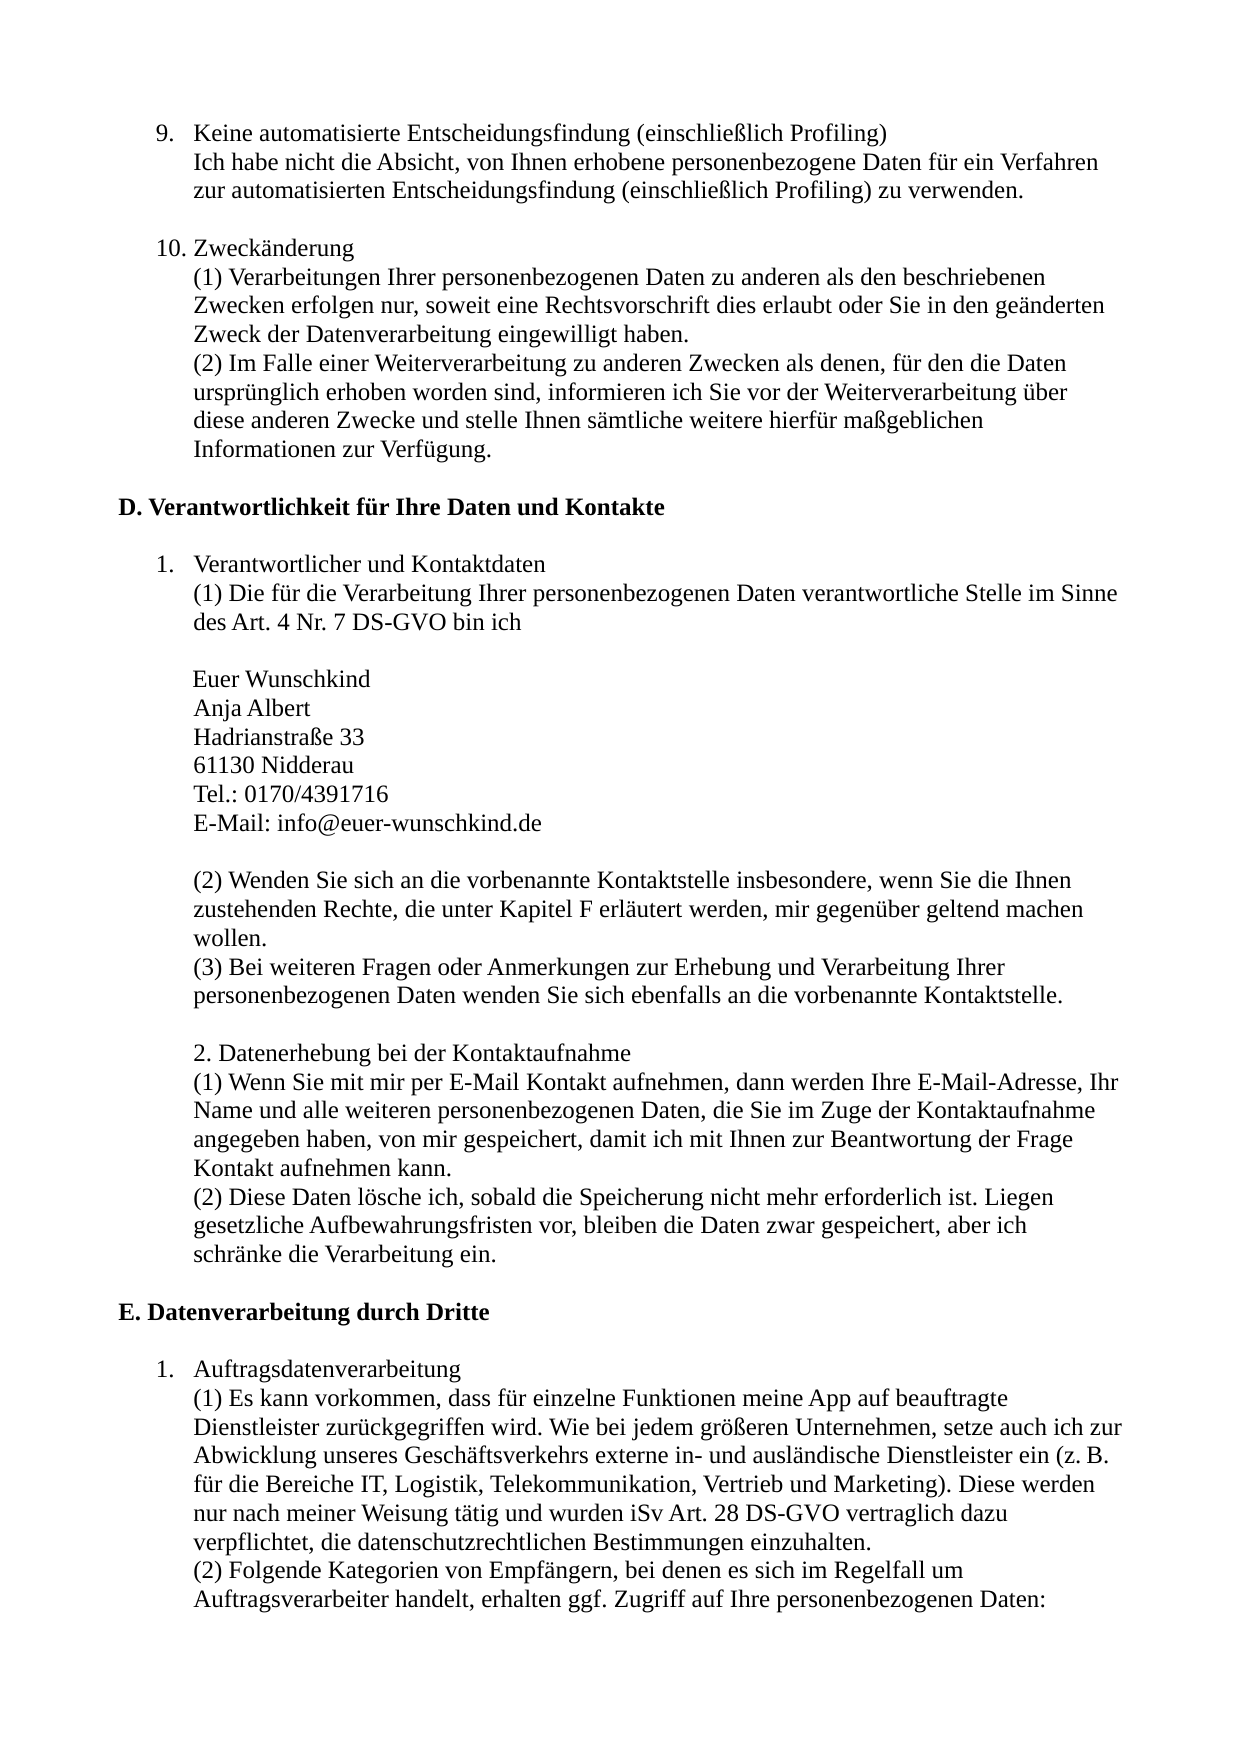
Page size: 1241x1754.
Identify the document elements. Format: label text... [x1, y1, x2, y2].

list Anja Albert [156, 693, 1122, 722]
list 61130 Nidderau [156, 751, 1122, 779]
list (1) Verarbeitungen Ihrer personenbezogenen Daten zu anderen als den beschriebenen Zwecken erfolgen nur, soweit eine Rechtsvorschrift dies erlaubt oder Sie in den geänderten Zweck der Datenverarbeitung eingewilligt haben. [156, 262, 1122, 348]
list (3) Bei weiteren Fragen oder Anmerkungen zur Erhebung und Verarbeitung Ihrer personenbezogenen Daten wenden Sie sich ebenfalls an die vorbenannte Kontaktstelle. [156, 952, 1122, 1009]
list Tel.: 0170/4391716 [156, 779, 1122, 808]
text Euer Wunschkind [118, 664, 1122, 693]
list (2) Im Falle einer Weiterverarbeitung zu anderen Zwecken als denen, für den die Daten ursprünglich erhoben worden sind, informieren ich Sie vor der Weiterverarbeitung über diese anderen Zwecke und stelle Ihnen sämtliche weitere hierfür maßgeblichen Informationen zur Verfügung. [156, 348, 1122, 463]
list (1) Die für die Verarbeitung Ihrer personenbezogenen Daten verantwortliche Stelle im Sinne des Art. 4 Nr. 7 DS-GVO bin ich [156, 578, 1122, 636]
list Keine automatisierte Entscheidungsfindung (einschließlich Profiling) [156, 118, 1122, 147]
list (1) Es kann vorkommen, dass für einzelne Funktionen meine App auf beauftragte Dienstleister zurückgegriffen wird. Wie bei jedem größeren Unternehmen, setze auch ich zur Abwicklung unseres Geschäftsverkehrs externe in- und ausländische Dienstleister ein (z. B. für die Bereiche IT, Logistik, Telekommunikation, Vertrieb und Marketing). Diese werden nur nach meiner Weisung tätig und wurden iSv Art. 28 DS-GVO vertraglich dazu verpflichtet, die datenschutzrechtlichen Bestimmungen einzuhalten. [156, 1383, 1122, 1556]
list Hadrianstraße 33 [156, 722, 1122, 751]
text D. Verantwortlichkeit für Ihre Daten und Kontakte [118, 492, 1122, 521]
list Verantwortlicher und Kontaktdaten [156, 549, 1122, 578]
text E. Datenverarbeitung durch Dritte [118, 1297, 1122, 1326]
list (2) Folgende Kategorien von Empfängern, bei denen es sich im Regelfall um Auftragsverarbeiter handelt, erhalten ggf. Zugriff auf Ihre personenbezogenen Daten: [156, 1556, 1122, 1613]
list 2. Datenerhebung bei der Kontaktaufnahme [156, 1038, 1122, 1067]
list (2) Diese Daten lösche ich, sobald die Speicherung nicht mehr erforderlich ist. Liegen gesetzliche Aufbewahrungsfristen vor, bleiben die Daten zwar gespeichert, aber ich schränke die Verarbeitung ein. [156, 1182, 1122, 1268]
list Ich habe nicht die Absicht, von Ihnen erhobene personenbezogene Daten für ein Verfahren zur automatisierten Entscheidungsfindung (einschließlich Profiling) zu verwenden. [156, 147, 1122, 204]
list (1) Wenn Sie mit mir per E-Mail Kontakt aufnehmen, dann werden Ihre E-Mail-Adresse, Ihr Name und alle weiteren personenbezogenen Daten, die Sie im Zuge der Kontaktaufnahme angegeben haben, von mir gespeichert, damit ich mit Ihnen zur Beantwortung der Frage Kontakt aufnehmen kann. [156, 1067, 1122, 1182]
list Zweckänderung [156, 233, 1122, 262]
list Auftragsdatenverarbeitung [156, 1354, 1122, 1383]
list E-Mail: info@euer-wunschkind.de [156, 808, 1122, 837]
list (2) Wenden Sie sich an die vorbenannte Kontaktstelle insbesondere, wenn Sie die Ihnen zustehenden Rechte, die unter Kapitel F erläutert werden, mir gegenüber geltend machen wollen. [156, 866, 1122, 952]
